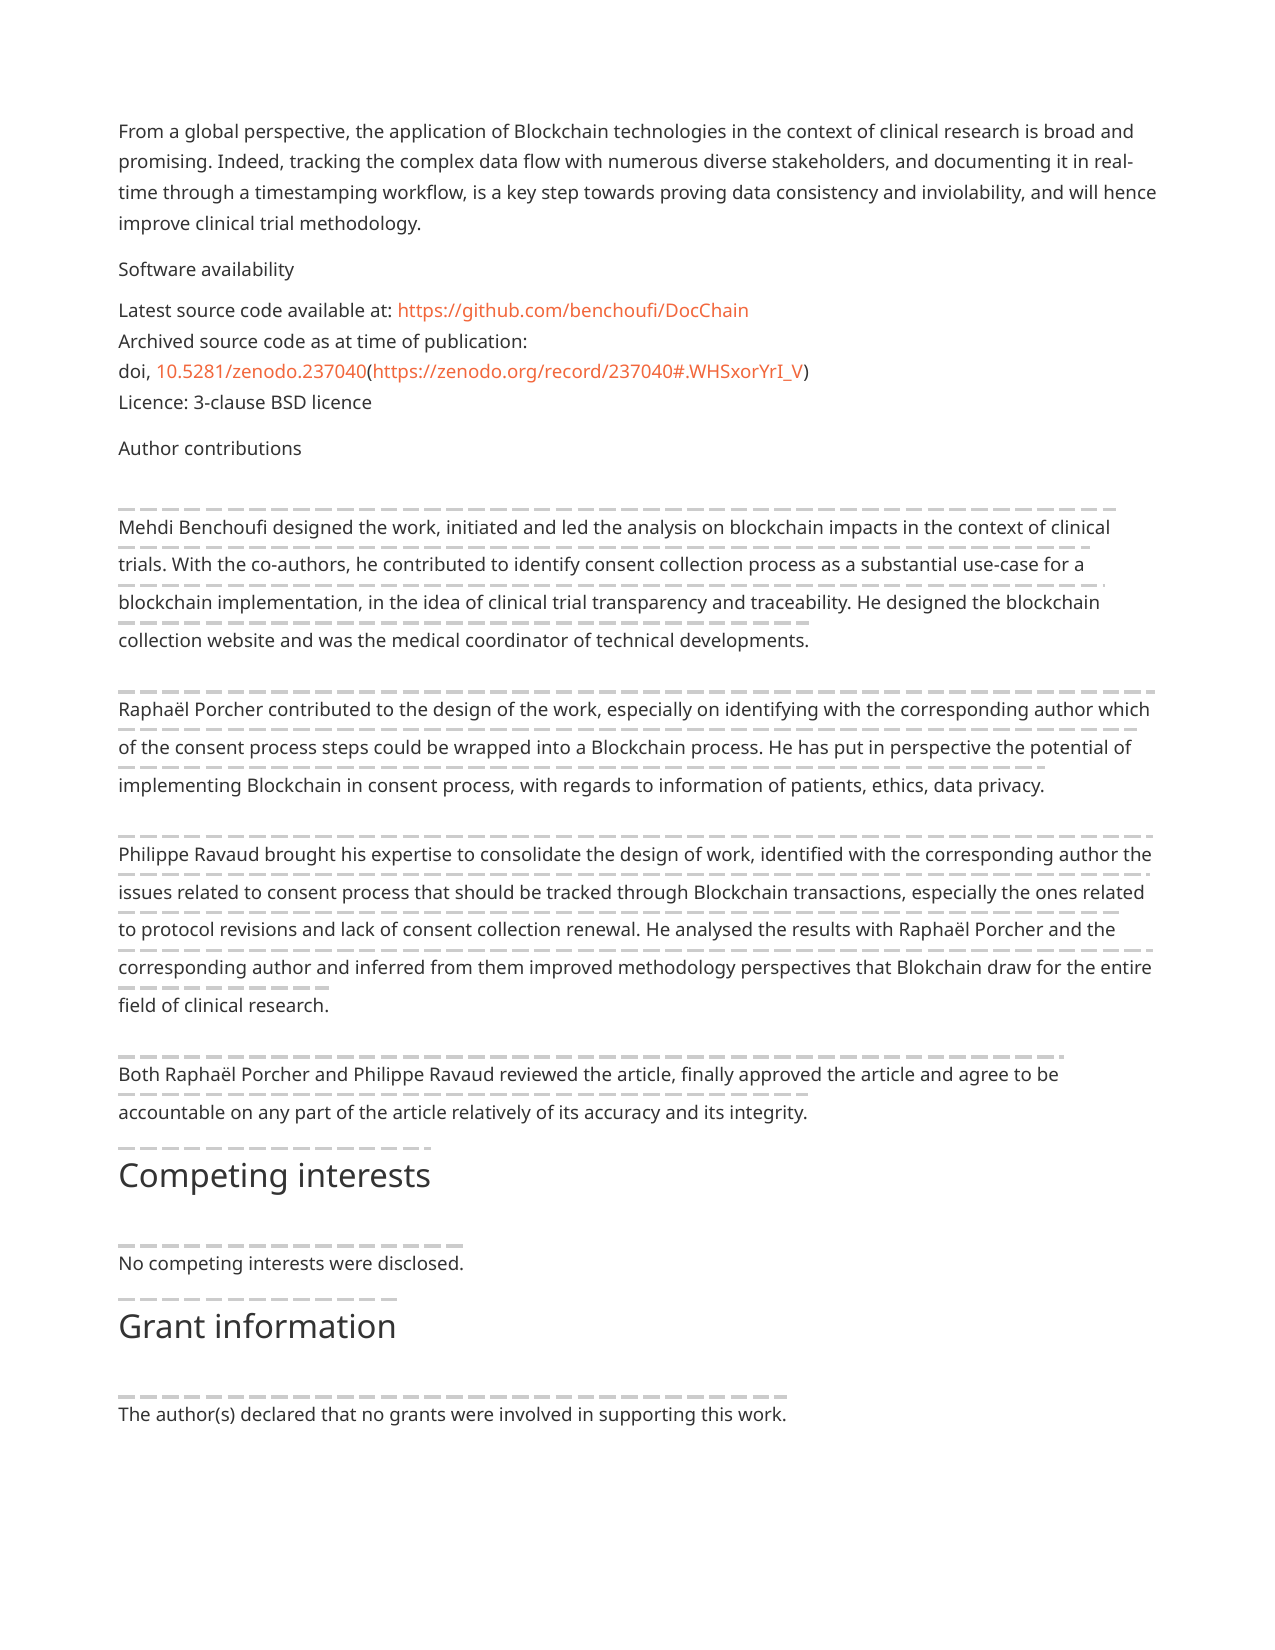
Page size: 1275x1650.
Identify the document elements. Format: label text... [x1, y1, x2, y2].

text Archived source code as at time of publication: doi, 10.5281/zenodo.237040(https://zenodo.org/record/237040#.WHSxorYrI_V) [118, 328, 1157, 384]
text Philippe Ravaud brought his expertise to consolidate the design of work, identified with the corresponding author the issues related to consent process that should be tracked through Blockchain transactions, especially the ones related to protocol revisions and lack of consent collection renewal. He analysed the results with Raphaël Porcher and the corresponding author and inferred from them improved methodology perspectives that Blokchain draw for the entire field of clinical research. [118, 835, 1157, 1018]
text Licence: 3-clause BSD licence [118, 389, 1157, 415]
subtitle Software availability [118, 256, 1157, 282]
text Both Raphaël Porcher and Philippe Ravaud reviewed the article, finally approved the article and agree to be accountable on any part of the article relatively of its accuracy and its integrity. [118, 1055, 1157, 1125]
text Latest source code available at: https://github.com/benchoufi/DocChain [118, 297, 1157, 323]
text Mehdi Benchoufi designed the work, initiated and led the analysis on blockchain impacts in the context of clinical trials. With the co-authors, he contributed to identify consent collection process as a substantial use-case for a blockchain implementation, in the idea of clinical trial transparency and traceability. He designed the blockchain collection website and was the medical coordinator of technical developments. [118, 508, 1157, 653]
subtitle Competing interests [118, 1147, 1157, 1197]
text The author(s) declared that no grants were involved in supporting this work. [118, 1395, 1157, 1427]
subtitle Grant information [118, 1298, 1157, 1348]
text No competing interests were disclosed. [118, 1244, 1157, 1276]
subtitle Author contributions [118, 436, 1157, 461]
text From a global perspective, the application of Blockchain technologies in the context of clinical research is broad and promising. Indeed, tracking the complex data flow with numerous diverse stakeholders, and documenting it in real-time through a timestamping workflow, is a key step towards proving data consistency and inviolability, and will hence improve clinical trial methodology. [118, 118, 1157, 236]
text Raphaël Porcher contributed to the design of the work, especially on identifying with the corresponding author which of the consent process steps could be wrapped into a Blockchain process. He has put in perspective the potential of implementing Blockchain in consent process, with regards to information of patients, ethics, data privacy. [118, 690, 1157, 798]
